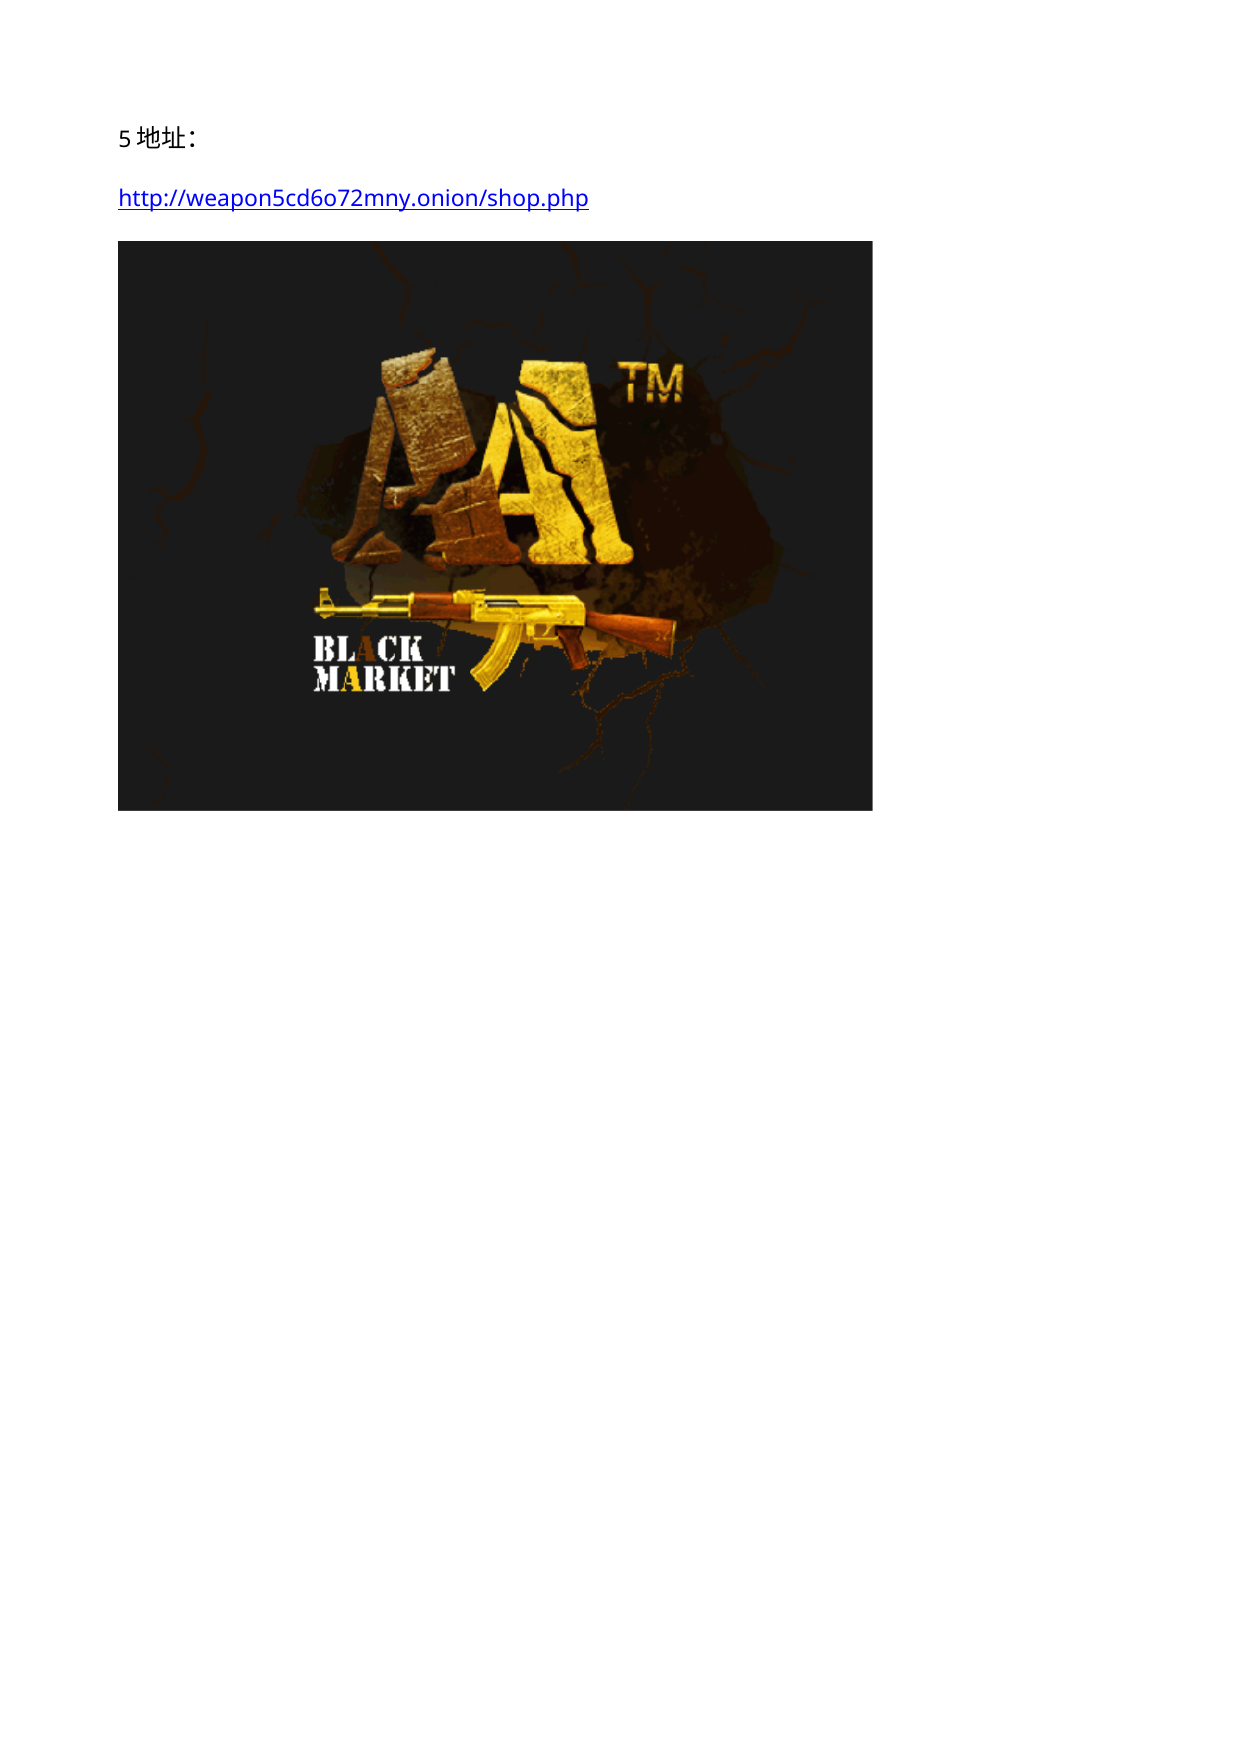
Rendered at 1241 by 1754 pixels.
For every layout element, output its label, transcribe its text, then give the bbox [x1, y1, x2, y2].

text http://weapon5cd6o72mny.onion/shop.php [118, 182, 1122, 214]
text 5地址： [118, 118, 1122, 154]
